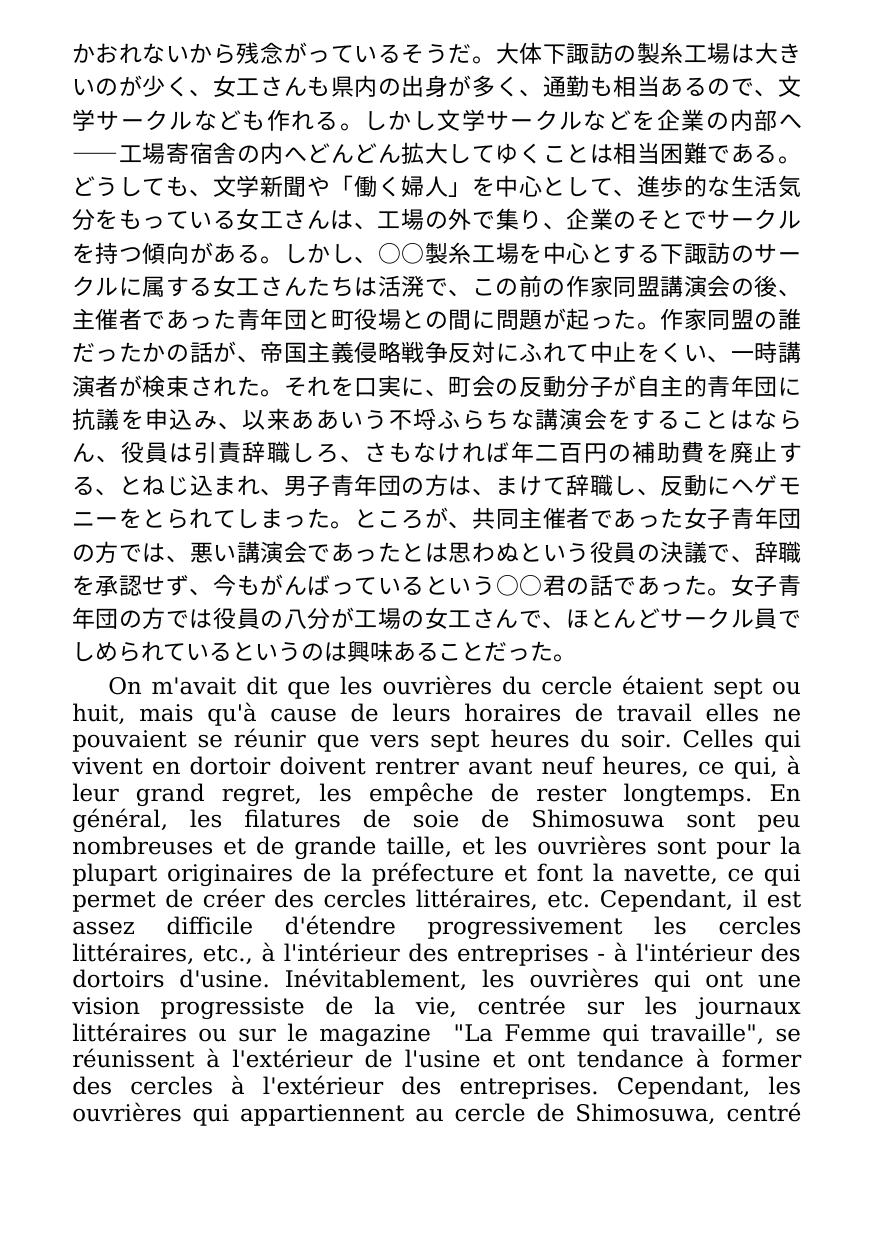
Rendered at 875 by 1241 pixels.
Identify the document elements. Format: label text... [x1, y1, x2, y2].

text かおれないから残念がっているそうだ。大体下諏訪の製糸工場は大きいのが少く、女工さんも県内の出身が多く、通勤も相当あるので、文学サークルなども作れる。しかし文学サークルなどを企業の内部へ――工場寄宿舎の内へどんどん拡大してゆくことは相当困難である。どうしても、文学新聞や「働く婦人」を中心として、進歩的な生活気分をもっている女工さんは、工場の外で集り、企業のそとでサークルを持つ傾向がある。しかし、○○製糸工場を中心とする下諏訪のサークルに属する女工さんたちは活溌で、この前の作家同盟講演会の後、主催者であった青年団と町役場との間に問題が起った。作家同盟の誰だったかの話が、帝国主義侵略戦争反対にふれて中止をくい、一時講演者が検束された。それを口実に、町会の反動分子が自主的青年団に抗議を申込み、以来ああいう不埒ふらちな講演会をすることはならん、役員は引責辞職しろ、さもなければ年二百円の補助費を廃止する、とねじ込まれ、男子青年団の方は、まけて辞職し、反動にヘゲモニーをとられてしまった。ところが、共同主催者であった女子青年団の方では、悪い講演会であったとは思わぬという役員の決議で、辞職を承認せず、今もがんばっているという○○君の話であった。女子青年団の方では役員の八分が工場の女工さんで、ほとんどサークル員でしめられているというのは興味あることだった。 [72, 36, 802, 667]
text On m'avait dit que les ouvrières du cercle étaient sept ou huit, mais qu'à cause de leurs horaires de travail elles ne pouvaient se réunir que vers sept heures du soir. Celles qui vivent en dortoir doivent rentrer avant neuf heures, ce qui, à leur grand regret, les empêche de rester longtemps. En général, les filatures de soie de Shimosuwa sont peu nombreuses et de grande taille, et les ouvrières sont pour la plupart originaires de la préfecture et font la navette, ce qui permet de créer des cercles littéraires, etc. Cependant, il est assez difficile d'étendre progressivement les cercles littéraires, etc., à l'intérieur des entreprises - à l'intérieur des dortoirs d'usine. Inévitablement, les ouvrières qui ont une vision progressiste de la vie, centrée sur les journaux littéraires ou sur le magazine "La Femme qui travaille", se réunissent à l'extérieur de l'usine et ont tendance à former des cercles à l'extérieur des entreprises. Cependant, les ouvrières qui appartiennent au cercle de Shimosuwa, centré [72, 673, 802, 1127]
